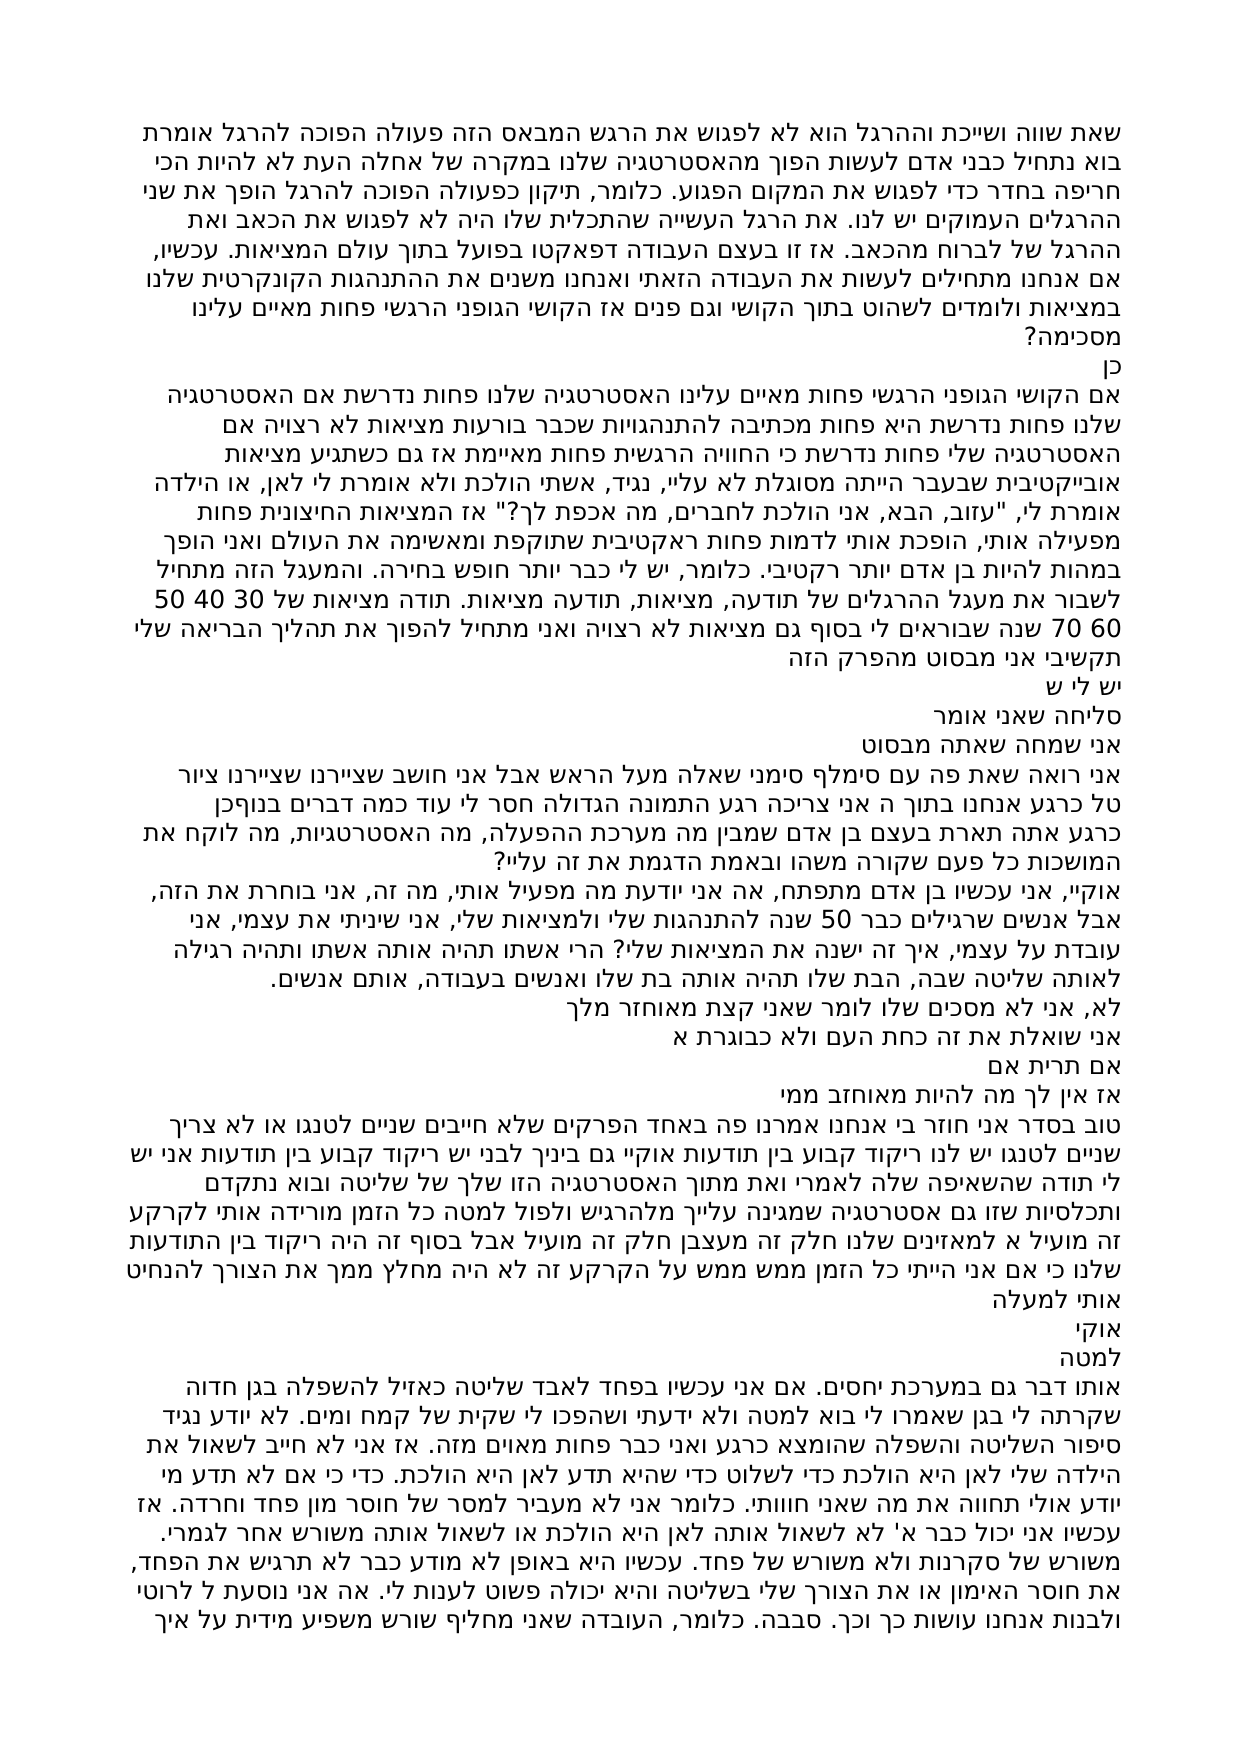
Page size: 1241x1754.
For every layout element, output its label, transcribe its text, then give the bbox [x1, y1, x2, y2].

text סליחה שאני אומר [118, 701, 1122, 731]
text למטה [118, 1343, 1122, 1372]
text כרגע אתה תארת בעצם בן אדם שמבין מה מערכת ההפעלה, מה האסטרטגיות, מה לוקח את המושכות כל פעם שקורה משהו ובאמת הדגמת את זה עליי? [118, 818, 1122, 876]
text לא, אני לא מסכים שלו לומר שאני קצת מאוחזר מלך [118, 993, 1122, 1022]
text שאת שווה ושייכת וההרגל הוא לא לפגוש את הרגש המבאס הזה פעולה הפוכה להרגל אומרת בוא נתחיל כבני אדם לעשות הפוך מהאסטרטגיה שלנו במקרה של אחלה העת לא להיות הכי חריפה בחדר כדי לפגוש את המקום הפגוע. כלומר, תיקון כפעולה הפוכה להרגל הופך את שני ההרגלים העמוקים יש לנו. את הרגל העשייה שהתכלית שלו היה לא לפגוש את הכאב ואת ההרגל של לברוח מהכאב. אז זו בעצם העבודה דפאקטו בפועל בתוך עולם המציאות. עכשיו, אם אנחנו מתחילים לעשות את העבודה הזאתי ואנחנו משנים את ההתנהגות הקונקרטית שלנו במציאות ולומדים לשהוט בתוך הקושי וגם פנים אז הקושי הגופני הרגשי פחות מאיים עלינו מסכימה? [118, 118, 1122, 351]
text אוקיי, אני עכשיו בן אדם מתפתח, אה אני יודעת מה מפעיל אותי, מה זה, אני בוחרת את הזה, אבל אנשים שרגילים כבר 50 שנה להתנהגות שלי ולמציאות שלי, אני שיניתי את עצמי, אני עובדת על עצמי, איך זה ישנה את המציאות שלי? הרי אשתו תהיה אותה אשתו ותהיה רגילה לאותה שליטה שבה, הבת שלו תהיה אותה בת שלו ואנשים בעבודה, אותם אנשים. [118, 876, 1122, 993]
text טל כרגע אנחנו בתוך ה אני צריכה רגע התמונה הגדולה חסר לי עוד כמה דברים בנוףכן [118, 789, 1122, 818]
text אותו דבר גם במערכת יחסים. אם אני עכשיו בפחד לאבד שליטה כאזיל להשפלה בגן חדוה שקרתה לי בגן שאמרו לי בוא למטה ולא ידעתי ושהפכו לי שקית של קמח ומים. לא יודע נגיד סיפור השליטה והשפלה שהומצא כרגע ואני כבר פחות מאוים מזה. אז אני לא חייב לשאול את הילדה שלי לאן היא הולכת כדי לשלוט כדי שהיא תדע לאן היא הולכת. כדי כי אם לא תדע מי יודע אולי תחווה את מה שאני חווותי. כלומר אני לא מעביר למסר של חוסר מון פחד וחרדה. אז עכשיו אני יכול כבר א' לא לשאול אותה לאן היא הולכת או לשאול אותה משורש אחר לגמרי. משורש של סקרנות ולא משורש של פחד. עכשיו היא באופן לא מודע כבר לא תרגיש את הפחד, את חוסר האימון או את הצורך שלי בשליטה והיא יכולה פשוט לענות לי. אה אני נוסעת ל לרוטי ולבנות אנחנו עושות כך וכך. סבבה. כלומר, העובדה שאני מחליף שורש משפיע מידית על איך שהעולם הגיב עליי. הדוגמאות הפשוטות הם הם בעלי חיים. מפחד שהכלב ינשך אותי. מיד הגדלתי את הסיכון שהכלב ינשך אותי. מפחד שבת הזוג תדחה אותי. נכנס לאנרגיה של ריצוי. נותן לה פרח אבל מתוך פחד שהיא תאבד אותי. הגדלתי את הסיכוי שהיא תאבד אותי. כשאנחנו מחליפים שורשים המציאות משתנה. אז אנשים הראקטיביים הנמוכים יותר בהתפתחות משימים את העולם ומנסים לשנות אותו ככה אנשים הפרואקטיבים מנסים לקחת אחרות על התנהגות אומרים what should I do כדי לשנות את המציאות אבל האנשים הקריאטיבים אלה שעובדים בעומק אומרים מה בשורש ממנו אני פועל צריך להשתנות כדי שהמציאות תגיב לתודעה הזו כי הרי מציאות אין ההשתקפות של תודעה או מערכת יחסים שיש לי עם העולם בתי הודפת אותי אשתי עוזבת אותי הנה ההשתקפות מוחלטת למערכת תחסים שיש לי עם עצמי. לי יש פחד אדיר לאבד שליטה כי זה הרווי להשפלה מהגן. אז מערכת היחסים שיש לי מהעולם היא מערכת יחסים של שליטה כדי לא לחוות השפלה. ומה זה בורא? עובדן שליטה. כי ככל שאני יוצר יותר לחץ על אחרים אני הולך ומאבד שליטה. שבסוף מוביל לאותה הרחקה והשפלה. כי לתת המודע היא שת הנטייה הטבעית להוכיחת עצמו לעצמו. והתרגדיה של התודעה הראקטיבית זה שהיא תמיד בוראת בדיוק את הדבר אותו עם מנסה. למנוע. ברור שעדיף שגם הצד השני יזוז. יש לי איזה חבר שמתייעץ איתי על מערכת היחסים של אומר לו, "תשמע, אני לא מזכה את בת הזוג שלך מהסיפור שסיפרת. היא עושה פאולינג, אפשר גם להתנהג אחרת, אבל האמת שהאסטרטגיה שלך כל כך דומינטית, שאני כמעט לא רואה איך היא יוכלה להתנהג אחרת. היא פשוט מגיבה. זה אנזים וכואנזים. זה סיבה ותוצאה. יש לך כל כך הרבה תנועה לעשות לבד. אם בסוף התנועה הזו ההתנהגות שלה לא תשתנה, נדבר. אבל החלק שלך הוא כל כך משמעותי שלא הייתי תורח להסתכל על ההתנהגויות שלה כרגע. תגמור עם זה ונדבר. אם כשאתה תעשה את השינוי בפנימיות, אני מעריך שזה יביא לעשרות אחוזים של שינוי בצד השני. אחלה. אתה חי את החיים שאתה רוצה לחיות. ואם תעשה את השינוי האמיתי של שינוי השורש ושום דבר לא שתנה פה, אתה כבר לא תהיה ראקטיזי כי כבר בדקת ופגשת את הבחדים העמוקים שלך. תוכל להחליט החלטה נקייה. אם אתה עוזב מישהי כי היא לא נכונה עבורך או כי אתה עוזב השתקפות שמעוררת בךבחדים שמפעילים אותך באופן לעמוד. שני עולמות שונים. זו הזיבה של קשר שהיא עזיבה נכונה אינטליגנטית מהשורשים והסיבות הנכונים. וזו בעצם הזיבה של מראה של השתקפות שמנגנת לך על פחדין ומעוררת אסטרטגיה שרק הולכת ומחרבת את הקשר אז סופ [118, 1372, 1122, 1635]
text טוב בסדר אני חוזר בי אנחנו אמרנו פה באחד הפרקים שלא חייבים שניים לטנגו או לא צריך שניים לטנגו יש לנו ריקוד קבוע בין תודעות אוקיי גם ביניך לבני יש ריקוד קבוע בין תודעות אני יש לי תודה שהשאיפה שלה לאמרי ואת מתוך האסטרטגיה הזו שלך של שליטה ובוא נתקדם ותכלסיות שזו גם אסטרטגיה שמגינה עלייך מלהרגיש ולפול למטה כל הזמן מורידה אותי לקרקע זה מועיל א למאזינים שלנו חלק זה מעצבן חלק זה מועיל אבל בסוף זה היה ריקוד בין התודעות שלנו כי אם אני הייתי כל הזמן ממש ממש על הקרקע זה לא היה מחלץ ממך את הצורך להנחיט אותי למעלה [118, 1110, 1122, 1314]
text יש לי ש [118, 672, 1122, 701]
text אם תרית אם [118, 1051, 1122, 1081]
text כן [118, 351, 1122, 381]
text אז אין לך מה להיות מאוחזב ממי [118, 1081, 1122, 1110]
text אני רואה שאת פה עם סימלף סימני שאלה מעל הראש אבל אני חושב שציירנו שציירנו ציור [118, 760, 1122, 789]
text אני שמחה שאתה מבסוט [118, 731, 1122, 760]
text אני שואלת את זה כחת העם ולא כבוגרת א [118, 1022, 1122, 1051]
text אם הקושי הגופני הרגשי פחות מאיים עלינו האסטרטגיה שלנו פחות נדרשת אם האסטרטגיה שלנו פחות נדרשת היא פחות מכתיבה להתנהגויות שכבר בורעות מציאות לא רצויה אם האסטרטגיה שלי פחות נדרשת כי החוויה הרגשית פחות מאיימת אז גם כשתגיע מציאות אובייקטיבית שבעבר הייתה מסוגלת לא עליי, נגיד, אשתי הולכת ולא אומרת לי לאן, או הילדה אומרת לי, "עזוב, הבא, אני הולכת לחברים, מה אכפת לך?" אז המציאות החיצונית פחות מפעילה אותי, הופכת אותי לדמות פחות ראקטיבית שתוקפת ומאשימה את העולם ואני הופך במהות להיות בן אדם יותר רקטיבי. כלומר, יש לי כבר יותר חופש בחירה. והמעגל הזה מתחיל לשבור את מעגל ההרגלים של תודעה, מציאות, תודעה מציאות. תודה מציאות של 30 40 50 60 70 שנה שבוראים לי בסוף גם מציאות לא רצויה ואני מתחיל להפוך את תהליך הבריאה שלי תקשיבי אני מבסוט מהפרק הזה [118, 381, 1122, 672]
text אוקי [118, 1314, 1122, 1343]
